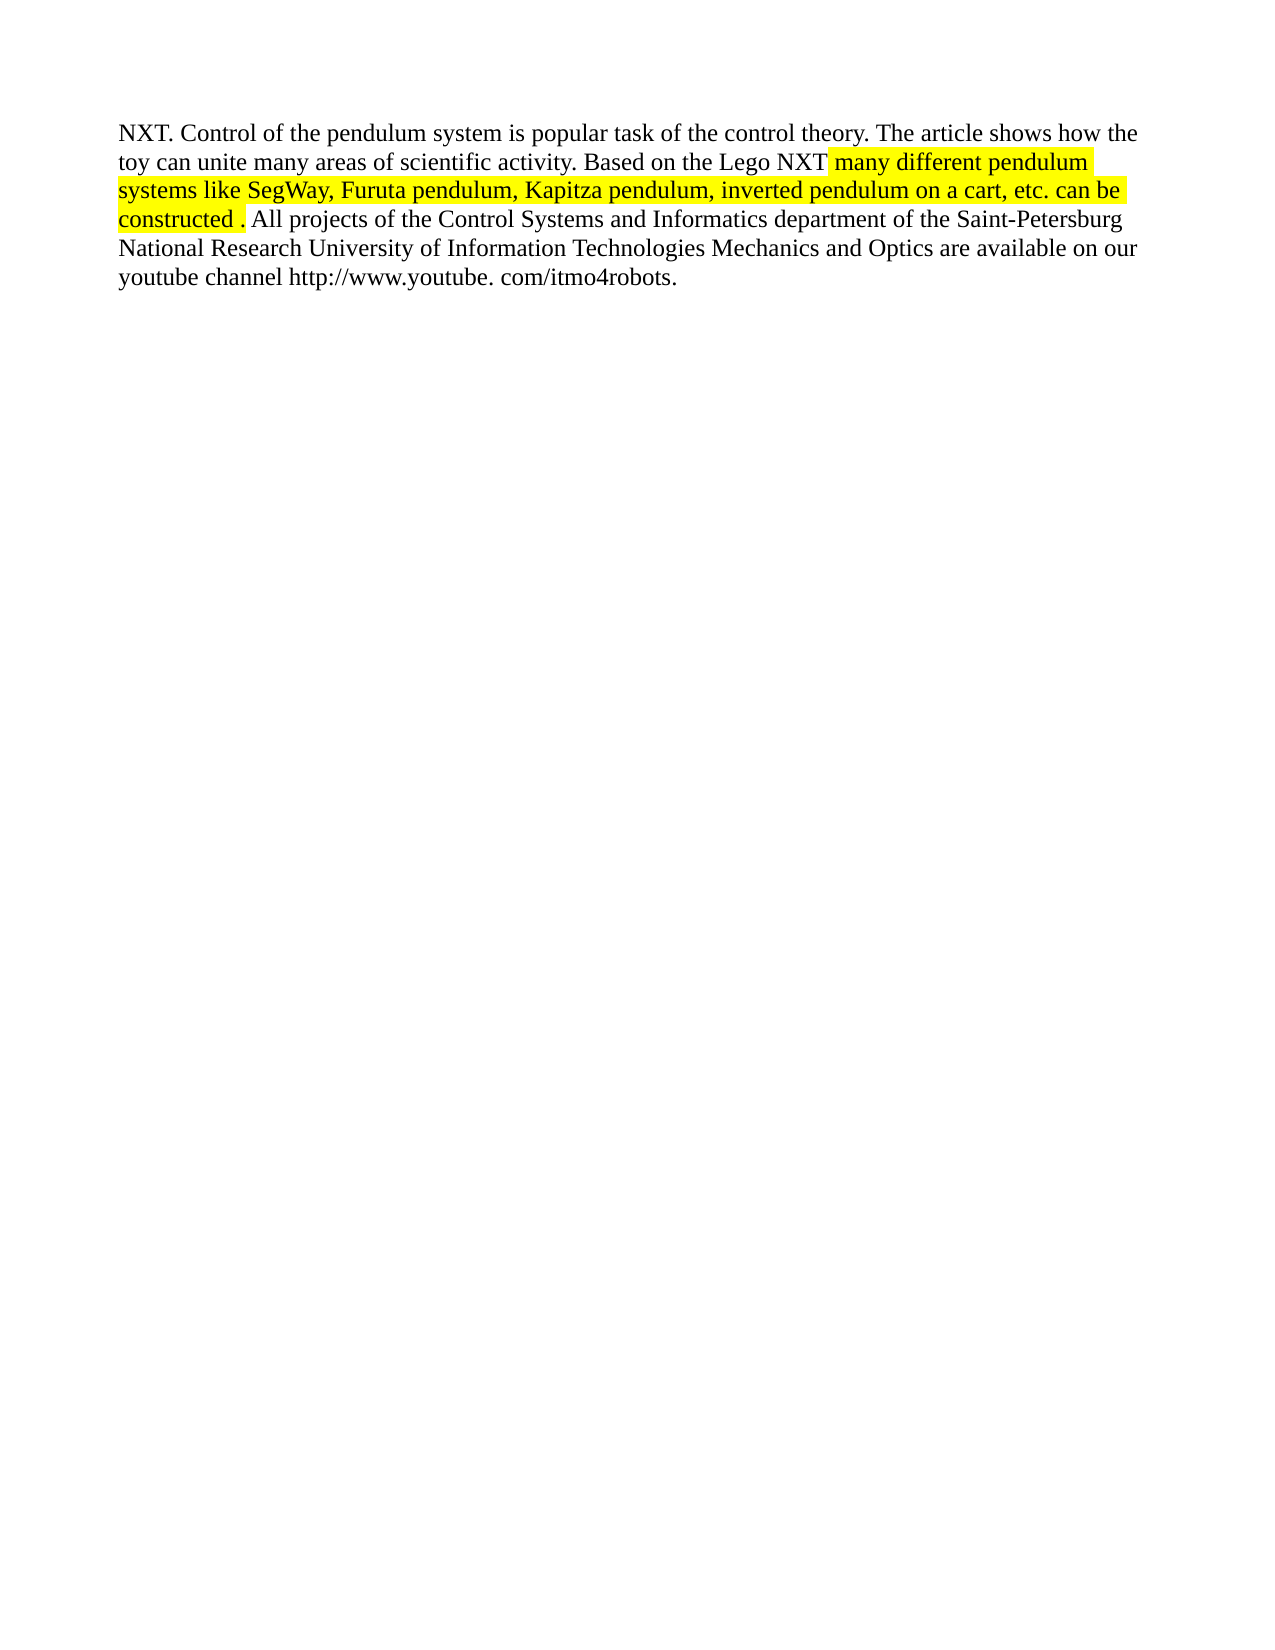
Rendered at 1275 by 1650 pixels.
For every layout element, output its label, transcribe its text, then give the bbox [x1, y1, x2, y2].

text NXT. Control of the pendulum system is popular task of the control theory. The article shows how the toy can unite many areas of scientific activity. Based on the Lego NXT many different pendulum systems like SegWay, Furuta pendulum, Kapitza pendulum, inverted pendulum on a cart, etc. can be constructed . All projects of the Control Systems and Informatics department of the Saint-Petersburg National Research University of Information Technologies Mechanics and Optics are available on our youtube channel http://www.youtube. com/itmo4robots. [118, 118, 1157, 291]
